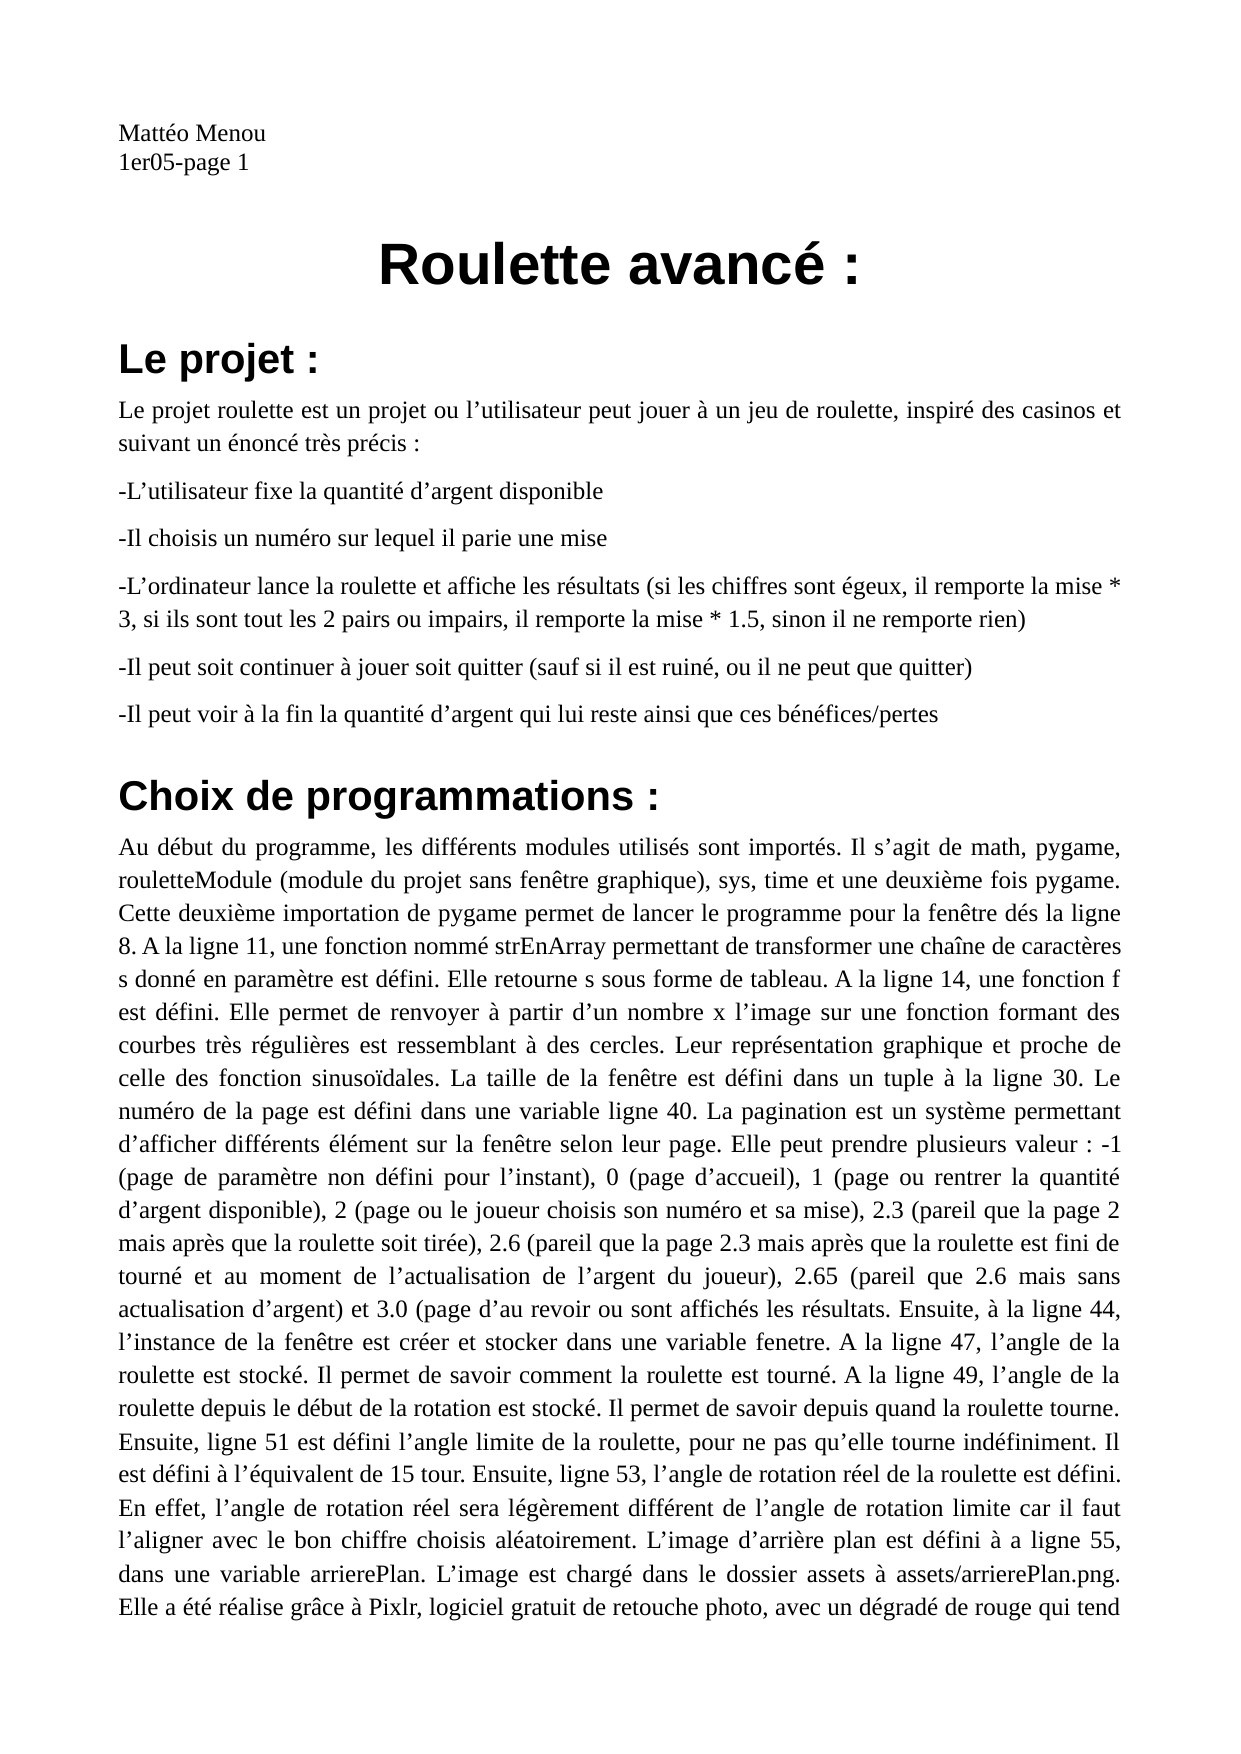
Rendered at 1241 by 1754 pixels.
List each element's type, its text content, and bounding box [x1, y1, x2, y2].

text -L’ordinateur lance la roulette et affiche les résultats (si les chiffres sont égeux, il remporte la mise * 3, si ils sont tout les 2 pairs ou impairs, il remporte la mise * 1.5, sinon il ne remporte rien) [118, 571, 1122, 633]
text Au début du programme, les différents modules utilisés sont importés. Il s’agit de math, pygame, rouletteModule (module du projet sans fenêtre graphique), sys, time et une deuxième fois pygame. Cette deuxième importation de pygame permet de lancer le programme pour la fenêtre dés la ligne 8. A la ligne 11, une fonction nommé strEnArray permettant de transformer une chaîne de caractères s donné en paramètre est défini. Elle retourne s sous forme de tableau. A la ligne 14, une fonction f est défini. Elle permet de renvoyer à partir d’un nombre x l’image sur une fonction formant des courbes très régulières est ressemblant à des cercles. Leur représentation graphique et proche de celle des fonction sinusoïdales. La taille de la fenêtre est défini dans un tuple à la ligne 30. Le numéro de la page est défini dans une variable ligne 40. La pagination est un système permettant d’afficher différents élément sur la fenêtre selon leur page. Elle peut prendre plusieurs valeur : -1 (page de paramètre non défini pour l’instant), 0 (page d’accueil), 1 (page ou rentrer la quantité d’argent disponible), 2 (page ou le joueur choisis son numéro et sa mise), 2.3 (pareil que la page 2 mais après que la roulette soit tirée), 2.6 (pareil que la page 2.3 mais après que la roulette est fini de tourné et au moment de l’actualisation de l’argent du joueur), 2.65 (pareil que 2.6 mais sans actualisation d’argent) et 3.0 (page d’au revoir ou sont affichés les résultats. Ensuite, à la ligne 44, l’instance de la fenêtre est créer et stocker dans une variable fenetre. A la ligne 47, l’angle de la roulette est stocké. Il permet de savoir comment la roulette est tourné. A la ligne 49, l’angle de la roulette depuis le début de la rotation est stocké. Il permet de savoir depuis quand la roulette tourne. Ensuite, ligne 51 est défini l’angle limite de la roulette, pour ne pas qu’elle tourne indéfiniment. Il est défini à l’équivalent de 15 tour. Ensuite, ligne 53, l’angle de rotation réel de la roulette est défini. En effet, l’angle de rotation réel sera légèrement différent de l’angle de rotation limite car il faut l’aligner avec le bon chiffre choisis aléatoirement. L’image d’arrière plan est défini à a ligne 55, dans une variable arrierePlan. L’image est chargé dans le dossier assets à assets/arrierePlan.png. Elle a été réalise grâce à Pixlr, logiciel gratuit de retouche photo, avec un dégradé de rouge qui tend [118, 832, 1122, 1620]
text Le projet roulette est un projet ou l’utilisateur peut jouer à un jeu de roulette, inspiré des casinos et suivant un énoncé très précis : [118, 395, 1122, 457]
text -Il peut voir à la fin la quantité d’argent qui lui reste ainsi que ces bénéfices/pertes [118, 699, 1122, 728]
subtitle Choix de programmations : [118, 772, 1122, 820]
text -L’utilisateur fixe la quantité d’argent disponible [118, 476, 1122, 504]
title Roulette avancé : [118, 230, 1122, 297]
subtitle Le projet : [118, 335, 1122, 383]
text -Il peut soit continuer à jouer soit quitter (sauf si il est ruiné, ou il ne peut que quitter) [118, 652, 1122, 680]
text -Il choisis un numéro sur lequel il parie une mise [118, 523, 1122, 552]
